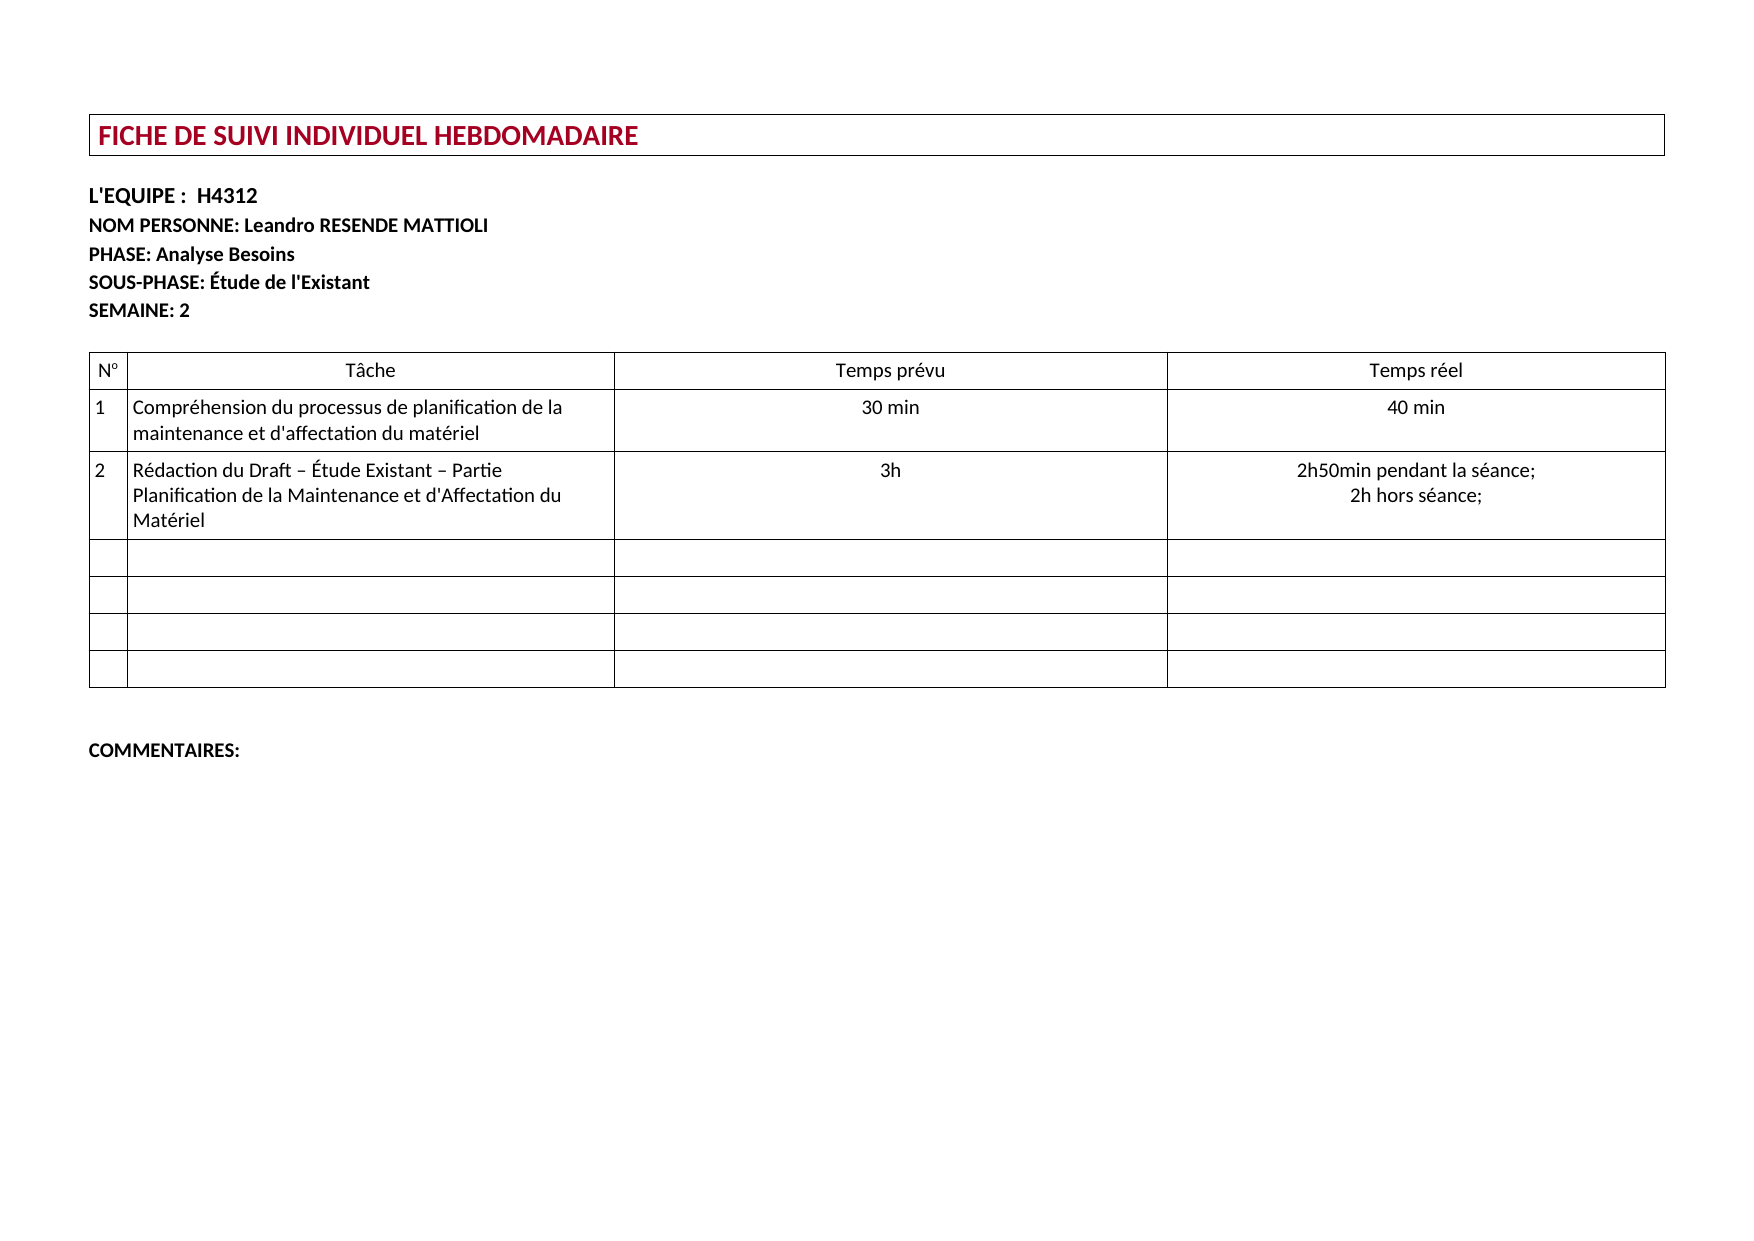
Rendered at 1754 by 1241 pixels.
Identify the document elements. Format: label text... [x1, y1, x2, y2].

table_cell [128, 614, 614, 650]
text SOUS-PHASE: Étude de l'Existant [89, 269, 1665, 295]
text NOM PERSONNE: Leandro RESENDE MATTIOLI [89, 212, 1665, 238]
table_cell 1 [90, 390, 127, 451]
text COMMENTAIRES: [89, 738, 1665, 763]
table_cell [615, 651, 1167, 687]
table_cell 40 min [1168, 390, 1665, 451]
table_cell [1168, 540, 1665, 576]
table_cell [615, 577, 1167, 613]
table_cell 30 min [615, 390, 1167, 451]
table_cell [90, 577, 127, 613]
text L'EQUIPE : H4312 [89, 181, 1665, 209]
table_cell [1168, 614, 1665, 650]
table_cell 2 [90, 452, 127, 539]
table_cell [1168, 577, 1665, 613]
table_cell 3h [615, 452, 1167, 539]
table_cell [90, 651, 127, 687]
table_cell [615, 540, 1167, 576]
table_cell [90, 614, 127, 650]
table_header Temps réel [1168, 353, 1665, 388]
table_cell [128, 651, 614, 687]
table_cell Rédaction du Draft – Étude Existant – Partie Planification de la Maintenance et d'Affectation du Matériel [128, 452, 614, 539]
table_cell [128, 577, 614, 613]
text PHASE: Analyse Besoins [89, 241, 1665, 266]
table_cell [615, 614, 1167, 650]
table_header Temps prévu [615, 353, 1167, 388]
table_header Tâche [128, 353, 614, 388]
text SEMAINE: 2 [89, 298, 1665, 323]
text FICHE DE SUIVI INDIVIDUEL HEBDOMADAIRE [90, 115, 1664, 155]
table_cell [128, 540, 614, 576]
table_cell 2h50min pendant la séance; 2h hors séance; [1168, 452, 1665, 539]
table_cell [1168, 651, 1665, 687]
table_cell [90, 540, 127, 576]
table_header No [90, 353, 127, 388]
table_cell Compréhension du processus de planification de la maintenance et d'affectation du matériel [128, 390, 614, 451]
